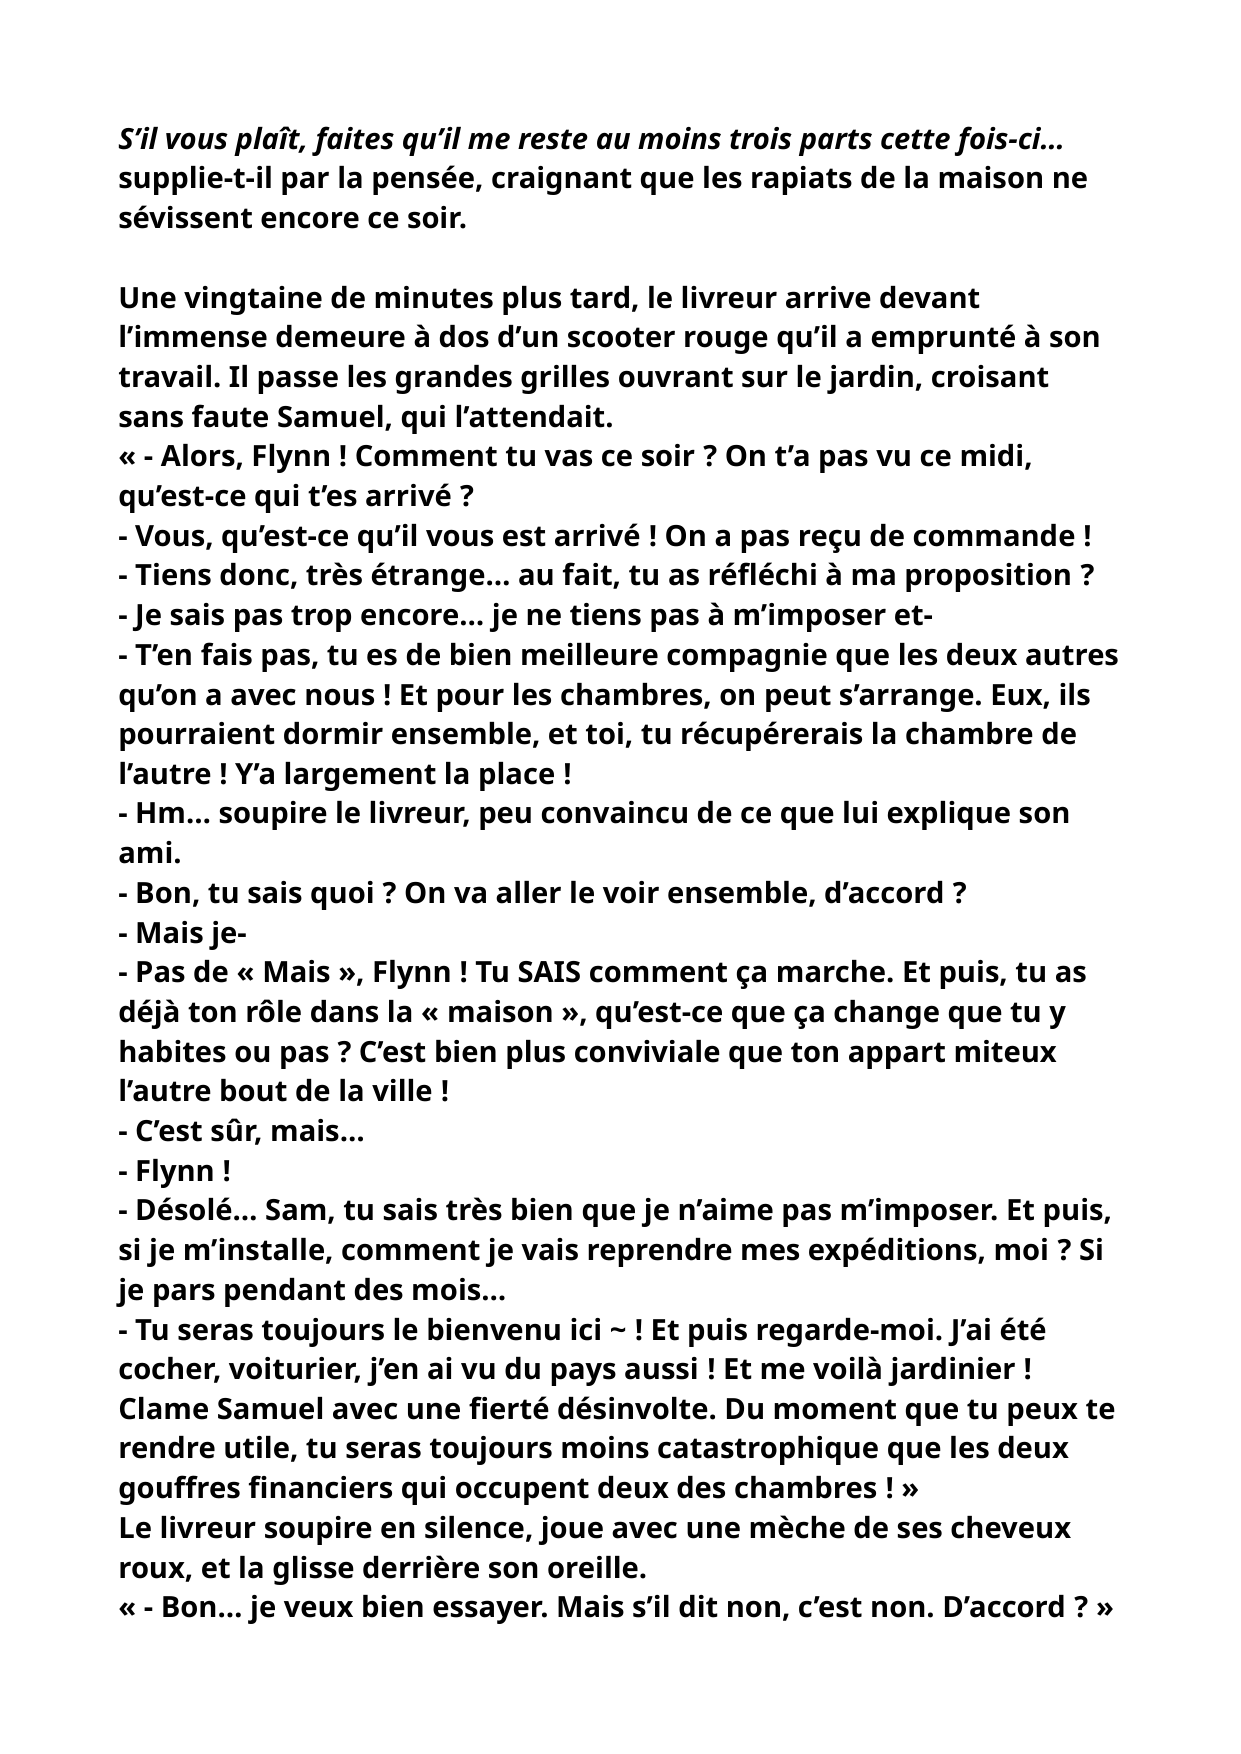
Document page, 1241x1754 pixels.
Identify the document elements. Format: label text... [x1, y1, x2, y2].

text Une vingtaine de minutes plus tard, le livreur arrive devant l’immense demeure à dos d’un scooter rouge qu’il a emprunté à son travail. Il passe les grandes grilles ouvrant sur le jardin, croisant sans faute Samuel, qui l’attendait. [118, 277, 1122, 436]
text - Pas de « Mais », Flynn ! Tu SAIS comment ça marche. Et puis, tu as déjà ton rôle dans la « maison », qu’est-ce que ça change que tu y habites ou pas ? C’est bien plus conviviale que ton appart miteux l’autre bout de la ville ! [118, 952, 1122, 1110]
text - T’en fais pas, tu es de bien meilleure compagnie que les deux autres qu’on a avec nous ! Et pour les chambres, on peut s’arrange. Eux, ils pourraient dormir ensemble, et toi, tu récupérerais la chambre de l’autre ! Y’a largement la place ! [118, 634, 1122, 793]
text Le livreur soupire en silence, joue avec une mèche de ses cheveux roux, et la glisse derrière son oreille. [118, 1507, 1122, 1587]
text - C’est sûr, mais… [118, 1110, 1122, 1150]
text - Mais je- [118, 912, 1122, 952]
text - Hm… soupire le livreur, peu convaincu de ce que lui explique son ami. [118, 793, 1122, 872]
text - Tiens donc, très étrange… au fait, tu as réfléchi à ma proposition ? [118, 555, 1122, 594]
text « - Bon… je veux bien essayer. Mais s’il dit non, c’est non. D’accord ? » [118, 1587, 1122, 1626]
text - Désolé… Sam, tu sais très bien que je n’aime pas m’imposer. Et puis, si je m’installe, comment je vais reprendre mes expéditions, moi ? Si je pars pendant des mois… [118, 1190, 1122, 1309]
text - Bon, tu sais quoi ? On va aller le voir ensemble, d’accord ? [118, 872, 1122, 912]
text - Tu seras toujours le bienvenu ici ~ ! Et puis regarde-moi. J’ai été cocher, voiturier, j’en ai vu du pays aussi ! Et me voilà jardinier ! Clame Samuel avec une fierté désinvolte. Du moment que tu peux te rendre utile, tu seras toujours moins catastrophique que les deux gouffres financiers qui occupent deux des chambres ! » [118, 1309, 1122, 1507]
text - Flynn ! [118, 1150, 1122, 1190]
text « - Alors, Flynn ! Comment tu vas ce soir ? On t’a pas vu ce midi, qu’est-ce qui t’es arrivé ? [118, 436, 1122, 515]
text - Je sais pas trop encore… je ne tiens pas à m’imposer et- [118, 594, 1122, 634]
text - Vous, qu’est-ce qu’il vous est arrivé ! On a pas reçu de commande ! [118, 515, 1122, 555]
text S’il vous plaît, faites qu’il me reste au moins trois parts cette fois-ci… supplie-t-il par la pensée, craignant que les rapiats de la maison ne sévissent encore ce soir. [118, 118, 1122, 237]
